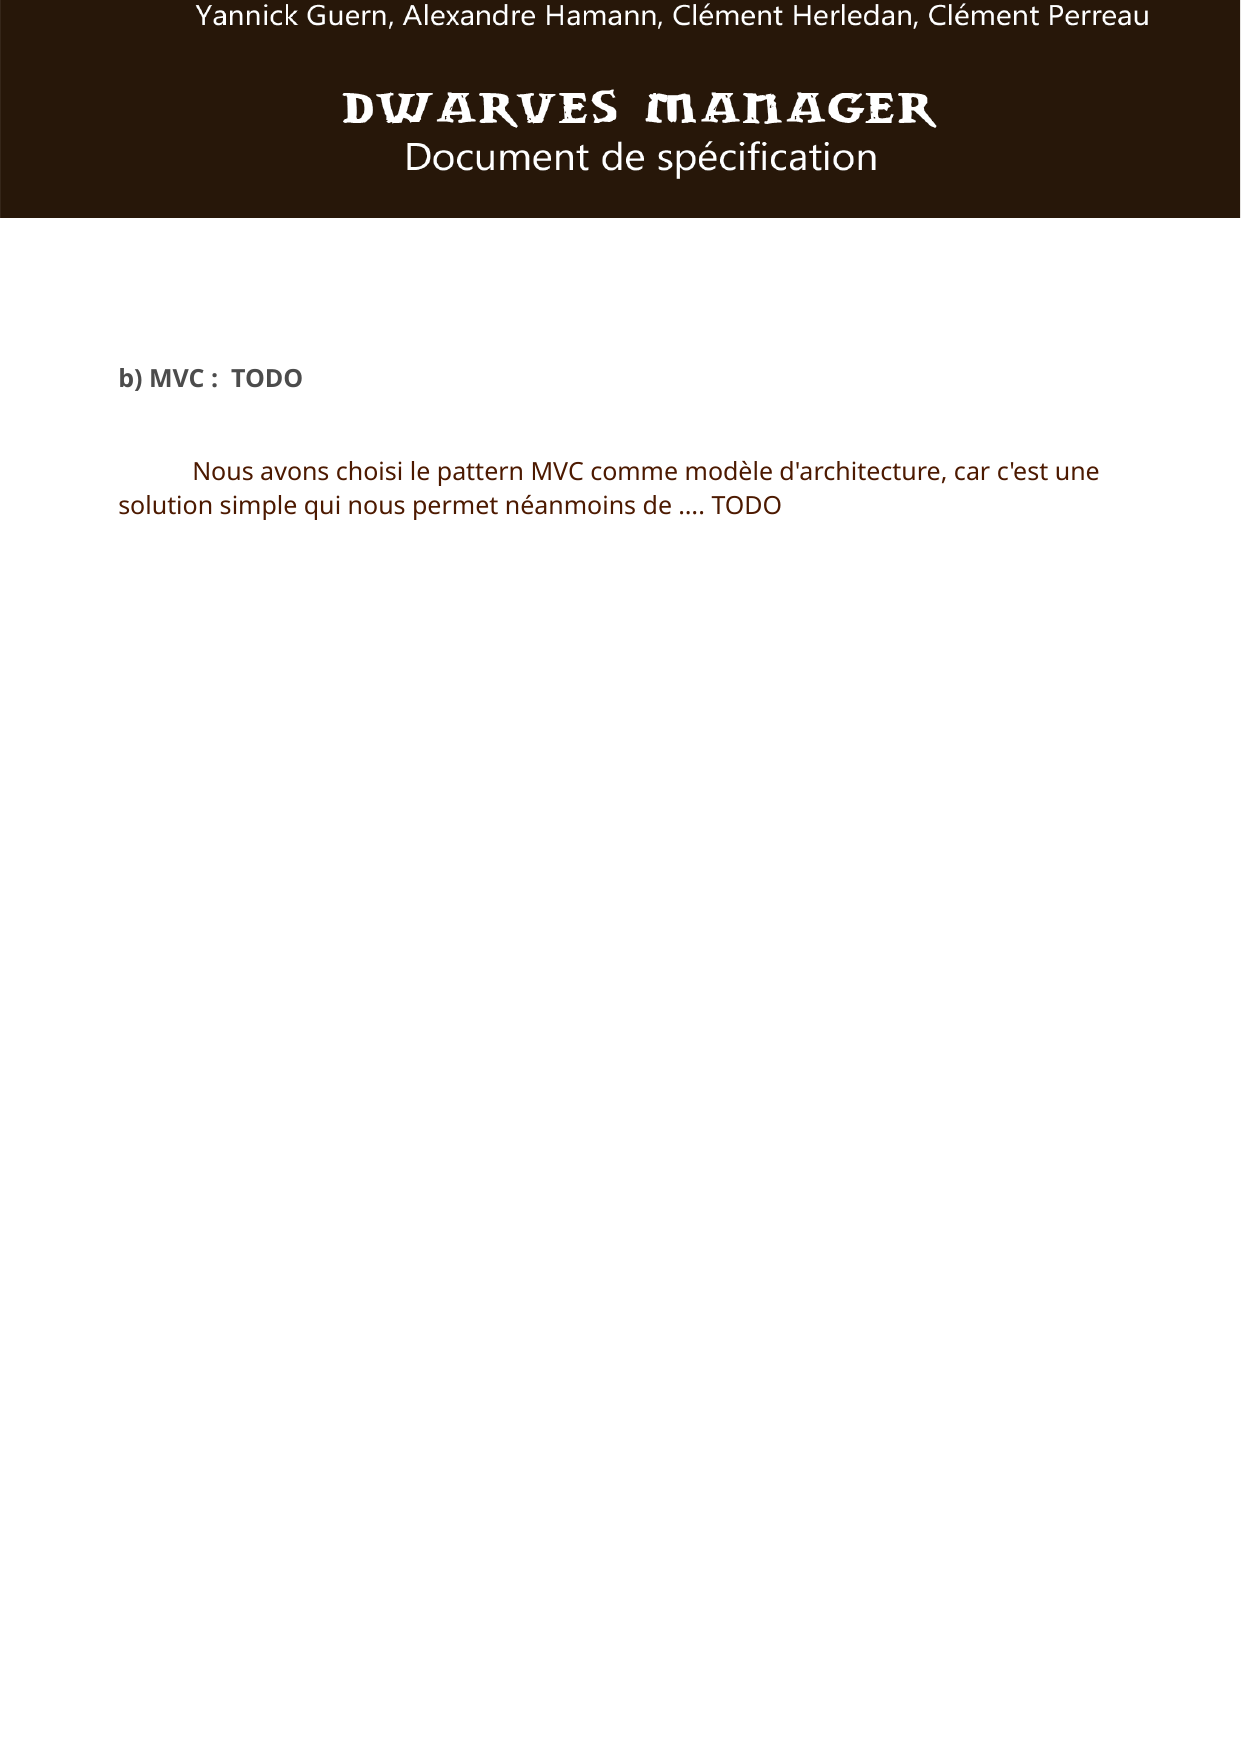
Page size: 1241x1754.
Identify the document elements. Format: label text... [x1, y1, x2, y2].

text Nous avons choisi le pattern MVC comme modèle d'architecture, car c'est une solution simple qui nous permet néanmoins de …. TODO [118, 453, 1122, 522]
subtitle b) MVC : TODO [118, 360, 1122, 394]
picture [0, 0, 1241, 218]
